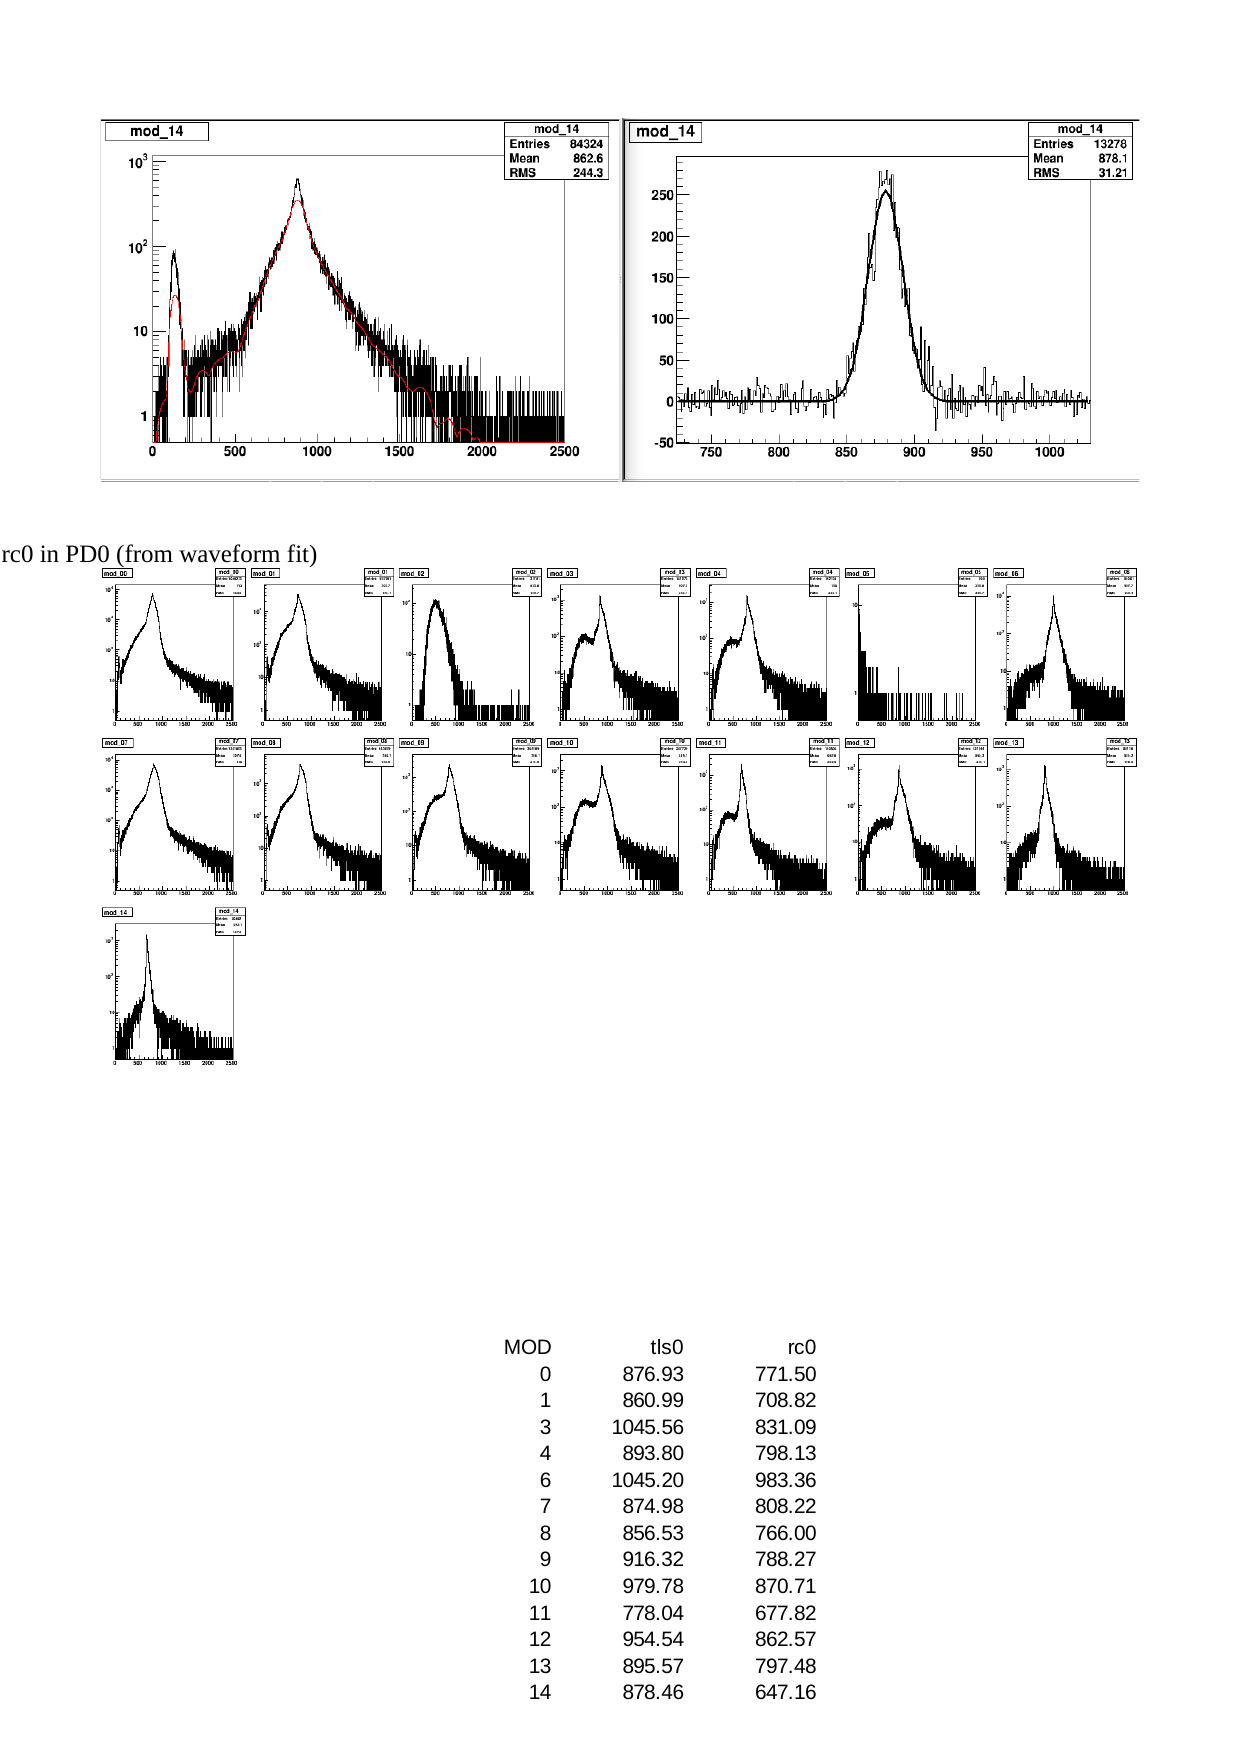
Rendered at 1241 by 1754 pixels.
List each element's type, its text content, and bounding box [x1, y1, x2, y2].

picture [100, 118, 1140, 482]
text rc0 in PD0 (from waveform fit) [1, 539, 1239, 568]
picture [100, 568, 1140, 1077]
